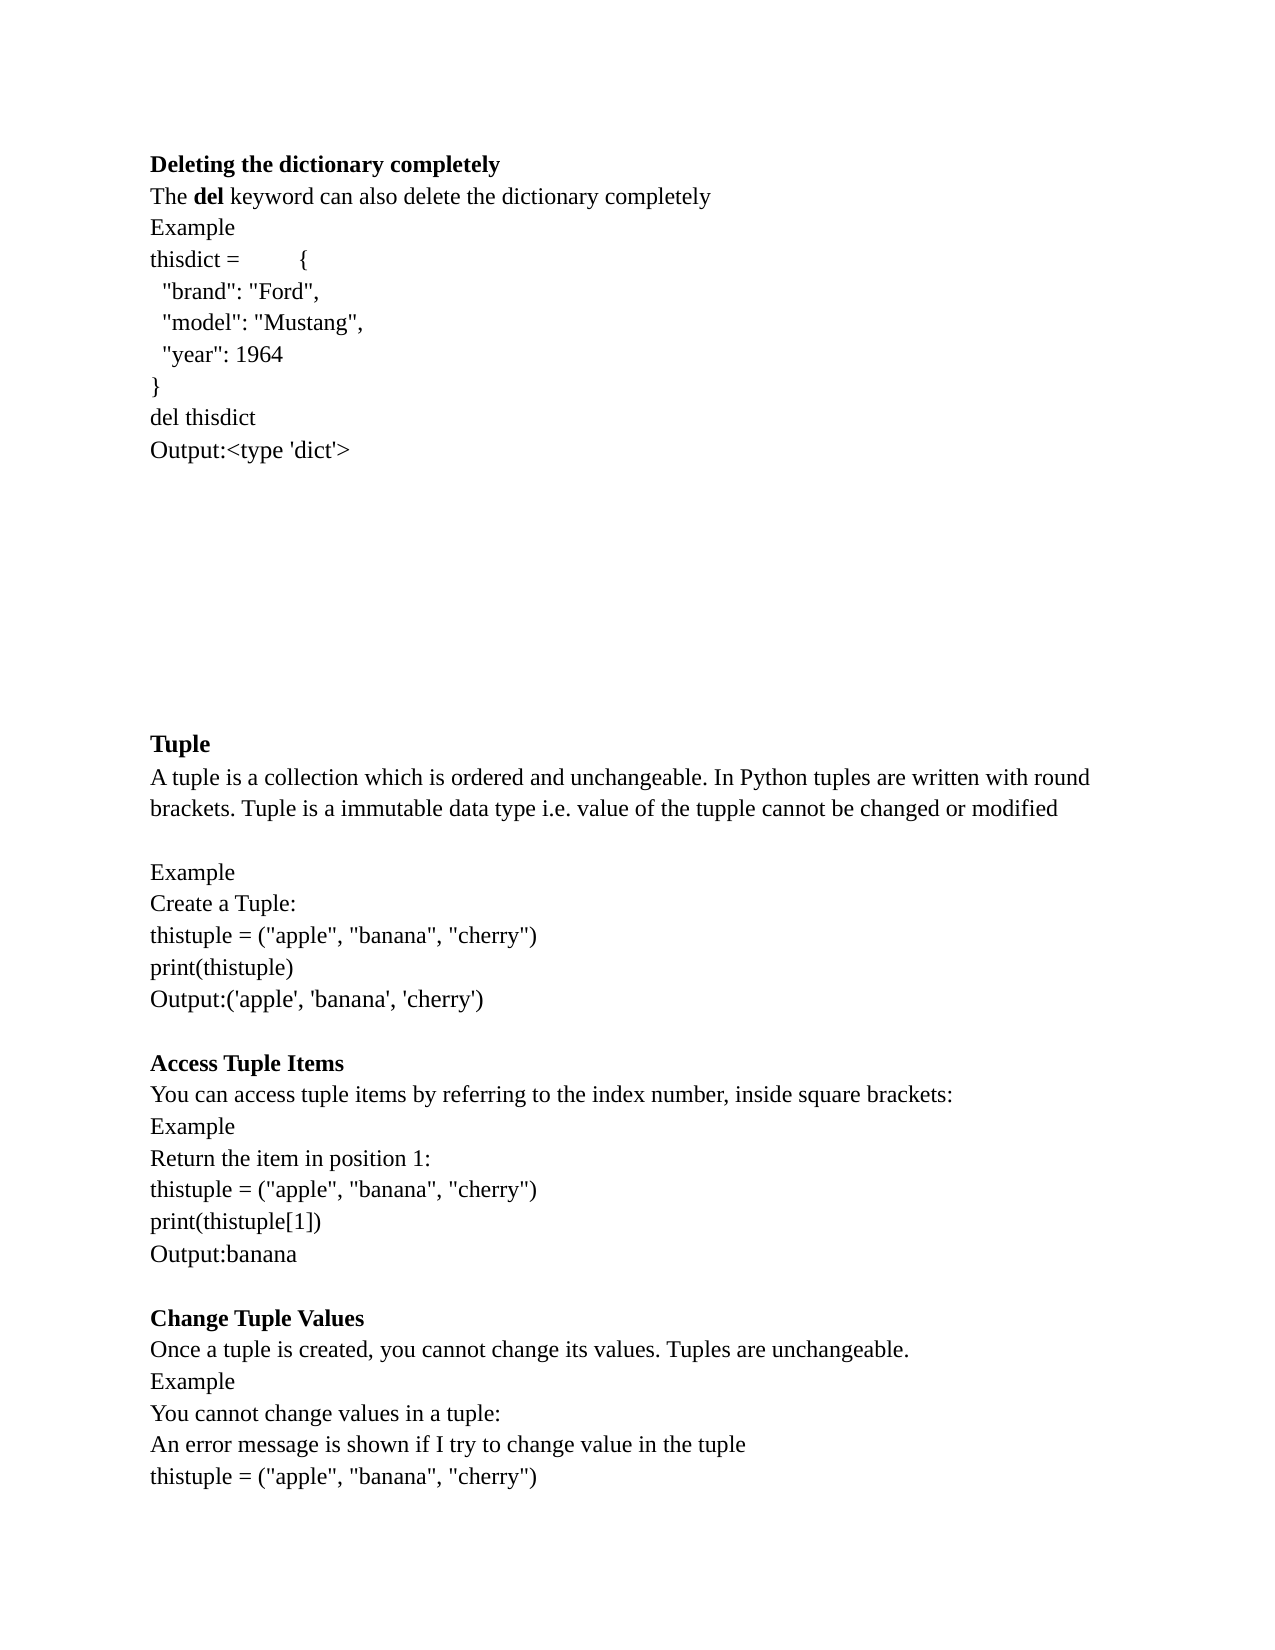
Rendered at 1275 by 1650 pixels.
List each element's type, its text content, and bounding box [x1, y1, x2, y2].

text "brand": "Ford", [150, 277, 1125, 304]
text thistuple = ("apple", "banana", "cherry") [150, 1462, 1125, 1489]
text "year": 1964 [150, 340, 1125, 368]
text Example [150, 857, 1125, 885]
text print(thistuple) [150, 952, 1125, 980]
text print(thistuple[1]) [150, 1207, 1125, 1235]
text Output:banana [150, 1239, 1125, 1268]
text A tuple is a collection which is ordered and unchangeable. In Python tuples are written with round brackets. Tuple is a immutable data type i.e. value of the tupple cannot be changed or modified [150, 762, 1125, 822]
text An error message is shown if I try to change value in the tuple [150, 1430, 1125, 1458]
text Create a Tuple: [150, 889, 1125, 917]
text Deleting the dictionary completely [150, 150, 1125, 178]
text thistuple = ("apple", "banana", "cherry") [150, 1176, 1125, 1203]
text Return the item in position 1: [150, 1144, 1125, 1171]
text Example [150, 213, 1125, 241]
text You can access tuple items by referring to the index number, inside square brackets: [150, 1081, 1125, 1108]
text Example [150, 1112, 1125, 1140]
text Once a tuple is created, you cannot change its values. Tuples are unchangeable. [150, 1335, 1125, 1363]
text The del keyword can also delete the dictionary completely [150, 182, 1125, 209]
text "model": "Mustang", [150, 308, 1125, 336]
text } [150, 372, 1125, 399]
text Example [150, 1367, 1125, 1394]
text Output:('apple', 'banana', 'cherry') [150, 984, 1125, 1013]
text thisdict = { [150, 245, 1125, 273]
text Output:<type 'dict'> [150, 435, 1125, 464]
text Change Tuple Values [150, 1303, 1125, 1331]
text Access Tuple Items [150, 1049, 1125, 1076]
text Tuple [150, 729, 1125, 758]
text del thisdict [150, 403, 1125, 431]
text thistuple = ("apple", "banana", "cherry") [150, 921, 1125, 948]
text You cannot change values in a tuple: [150, 1398, 1125, 1426]
